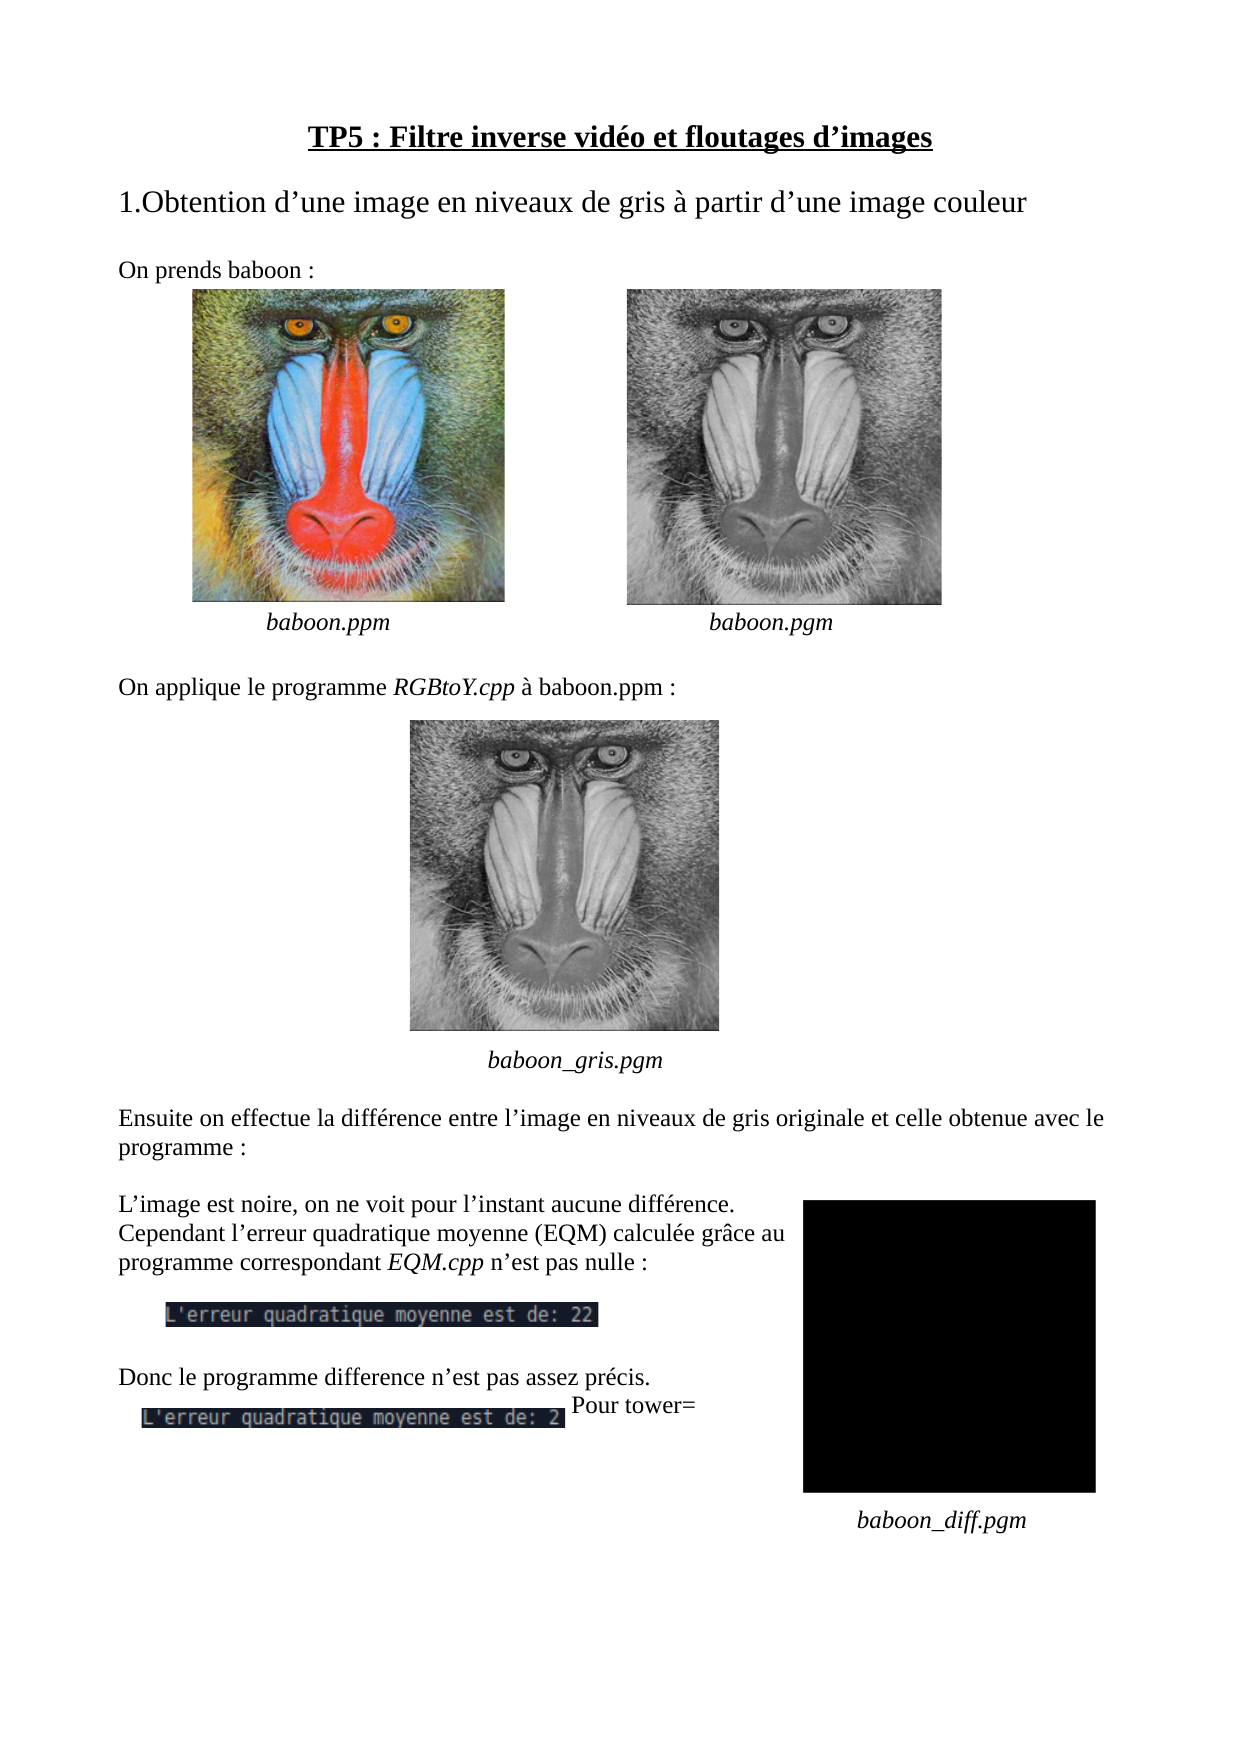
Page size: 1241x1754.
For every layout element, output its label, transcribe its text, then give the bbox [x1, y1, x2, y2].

text Pour tower= [118, 1390, 802, 1419]
text Ensuite on effectue la différence entre l’image en niveaux de gris originale et celle obtenue avec le programme : [118, 1103, 1122, 1160]
text Cependant l’erreur quadratique moyenne (EQM) calculée grâce au programme correspondant EQM.cpp n’est pas nulle : [118, 1218, 802, 1275]
text On prends baboon : [118, 255, 1122, 283]
text baboon.ppm baboon.pgm [118, 607, 1122, 636]
picture [802, 1199, 1097, 1494]
picture [192, 289, 505, 602]
text [1097, 1390, 1122, 1419]
picture [409, 720, 720, 1031]
text TP5 : Filtre inverse vidéo et floutages d’images [118, 118, 1122, 154]
text baboon_diff.pgm [118, 1477, 1122, 1534]
text 1.Obtention d’une image en niveaux de gris à partir d’une image couleur [118, 183, 1122, 219]
picture [626, 289, 942, 605]
text L’image est noire, on ne voit pour l’instant aucune différence. [118, 1189, 1122, 1218]
text On applique le programme RGBtoY.cpp à baboon.ppm : [118, 672, 1122, 700]
text baboon_gris.pgm [118, 1045, 1122, 1074]
picture [141, 1408, 565, 1428]
picture [165, 1302, 599, 1327]
text Donc le programme difference n’est pas assez précis. [118, 1362, 802, 1390]
